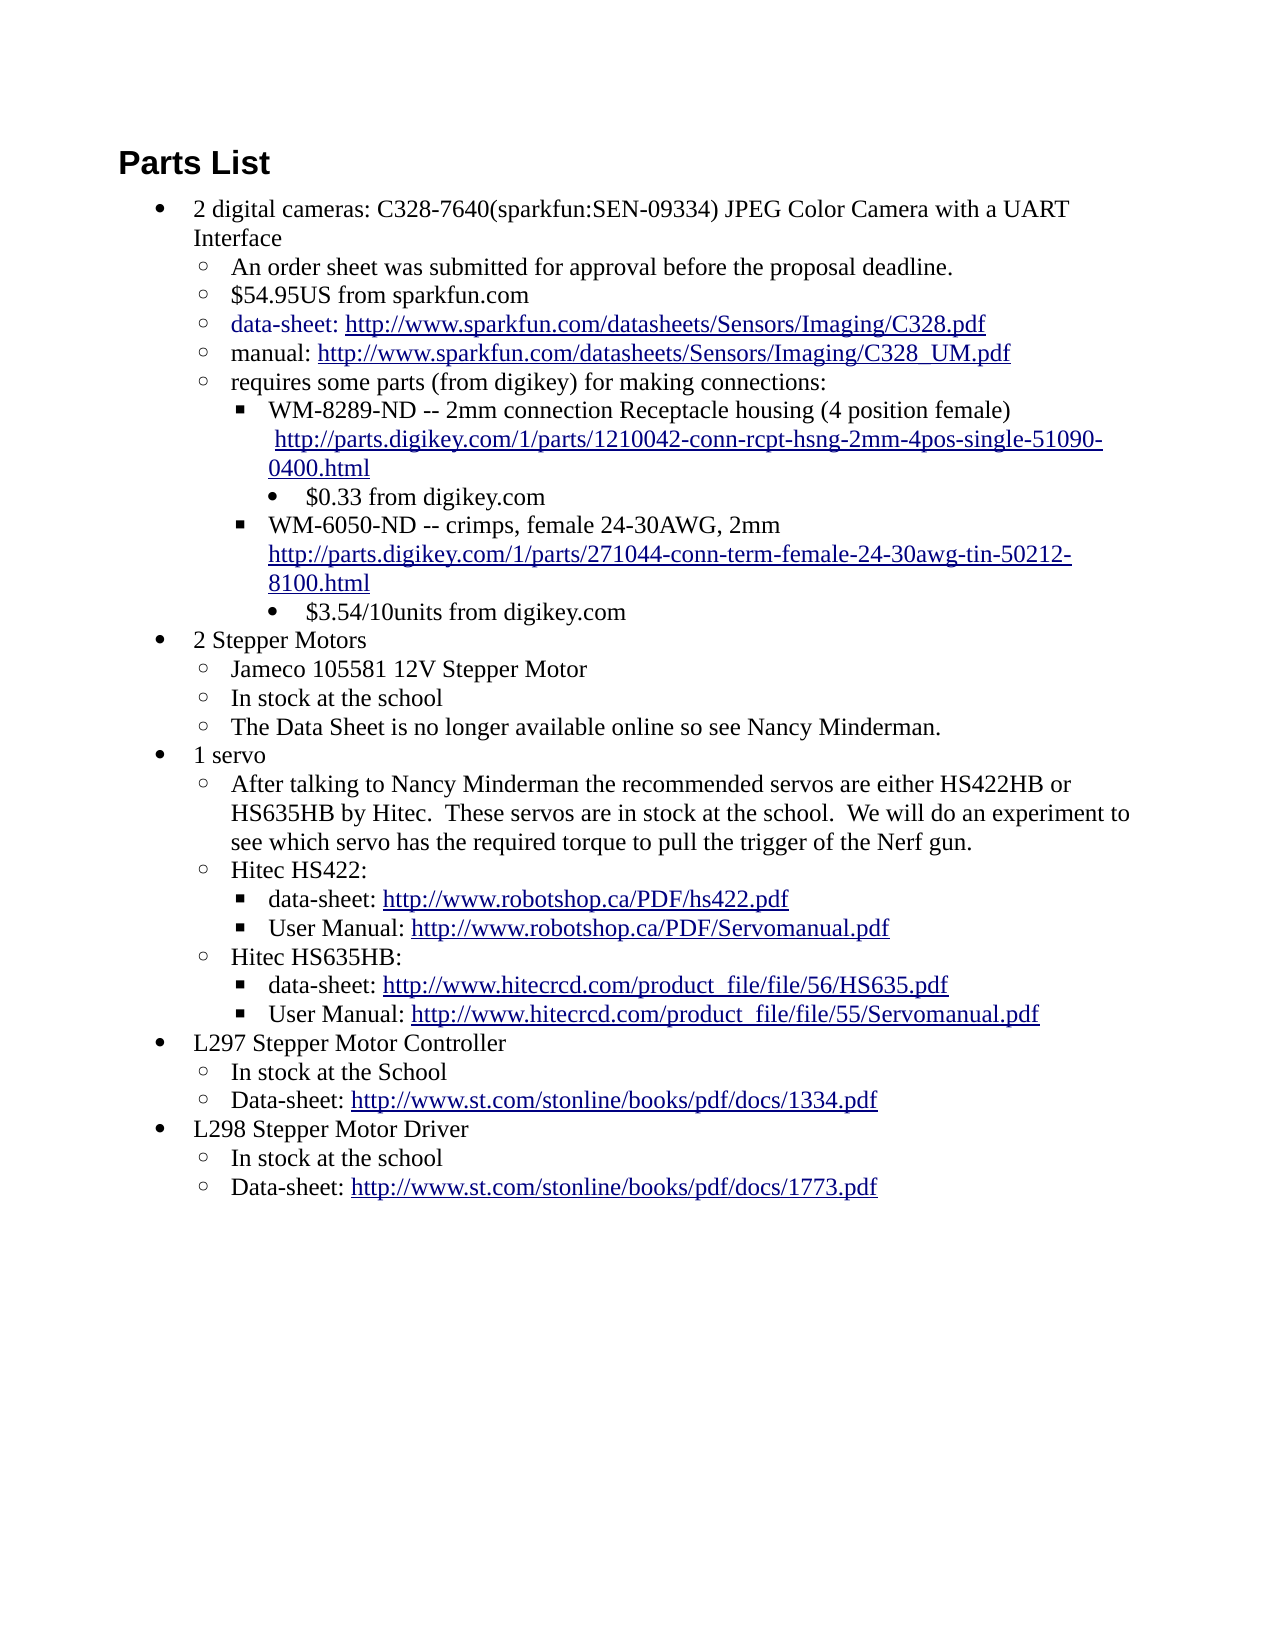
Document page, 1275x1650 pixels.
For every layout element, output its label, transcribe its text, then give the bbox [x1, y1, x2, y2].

list User Manual: http://www.robotshop.ca/PDF/Servomanual.pdf [231, 913, 1157, 942]
list $54.95US from sparkfun.com [193, 280, 1157, 309]
list data-sheet: http://www.sparkfun.com/datasheets/Sensors/Imaging/C328.pdf [193, 309, 1157, 338]
subtitle Parts List [118, 143, 1157, 182]
list User Manual: http://www.hitecrcd.com/product_file/file/55/Servomanual.pdf [231, 999, 1157, 1028]
list An order sheet was submitted for approval before the proposal deadline. [193, 252, 1157, 280]
list WM-8289-ND -- 2mm connection Receptacle housing (4 position female) http://parts.digikey.com/1/parts/1210042-conn-rcpt-hsng-2mm-4pos-single-51090-0400.html [231, 395, 1157, 482]
list Data-sheet: http://www.st.com/stonline/books/pdf/docs/1334.pdf [193, 1085, 1157, 1114]
list requires some parts (from digikey) for making connections: [193, 367, 1157, 395]
list data-sheet: http://www.hitecrcd.com/product_file/file/56/HS635.pdf [231, 970, 1157, 999]
list manual: http://www.sparkfun.com/datasheets/Sensors/Imaging/C328_UM.pdf [193, 338, 1157, 367]
list $0.33 from digikey.com [268, 482, 1157, 510]
list 2 digital cameras: C328-7640(sparkfun:SEN-09334) JPEG Color Camera with a UART Interface [156, 194, 1157, 252]
list 2 Stepper Motors [156, 625, 1157, 654]
list L297 Stepper Motor Controller [156, 1028, 1157, 1057]
list In stock at the school [193, 683, 1157, 712]
list 1 servo [156, 740, 1157, 769]
list Hitec HS422: [193, 855, 1157, 884]
list After talking to Nancy Minderman the recommended servos are either HS422HB or HS635HB by Hitec. These servos are in stock at the school. We will do an experiment to see which servo has the required torque to pull the trigger of the Nerf gun. [193, 769, 1157, 855]
list Hitec HS635HB: [193, 942, 1157, 970]
list L298 Stepper Motor Driver [156, 1114, 1157, 1143]
list WM-6050-ND -- crimps, female 24-30AWG, 2mm http://parts.digikey.com/1/parts/271044-conn-term-female-24-30awg-tin-50212-8100.html [231, 510, 1157, 597]
list data-sheet: http://www.robotshop.ca/PDF/hs422.pdf [231, 884, 1157, 913]
list $3.54/10units from digikey.com [268, 597, 1157, 625]
list Data-sheet: http://www.st.com/stonline/books/pdf/docs/1773.pdf [193, 1172, 1157, 1200]
list The Data Sheet is no longer available online so see Nancy Minderman. [193, 712, 1157, 740]
list Jameco 105581 12V Stepper Motor [193, 654, 1157, 683]
list In stock at the school [193, 1143, 1157, 1172]
list In stock at the School [193, 1057, 1157, 1085]
